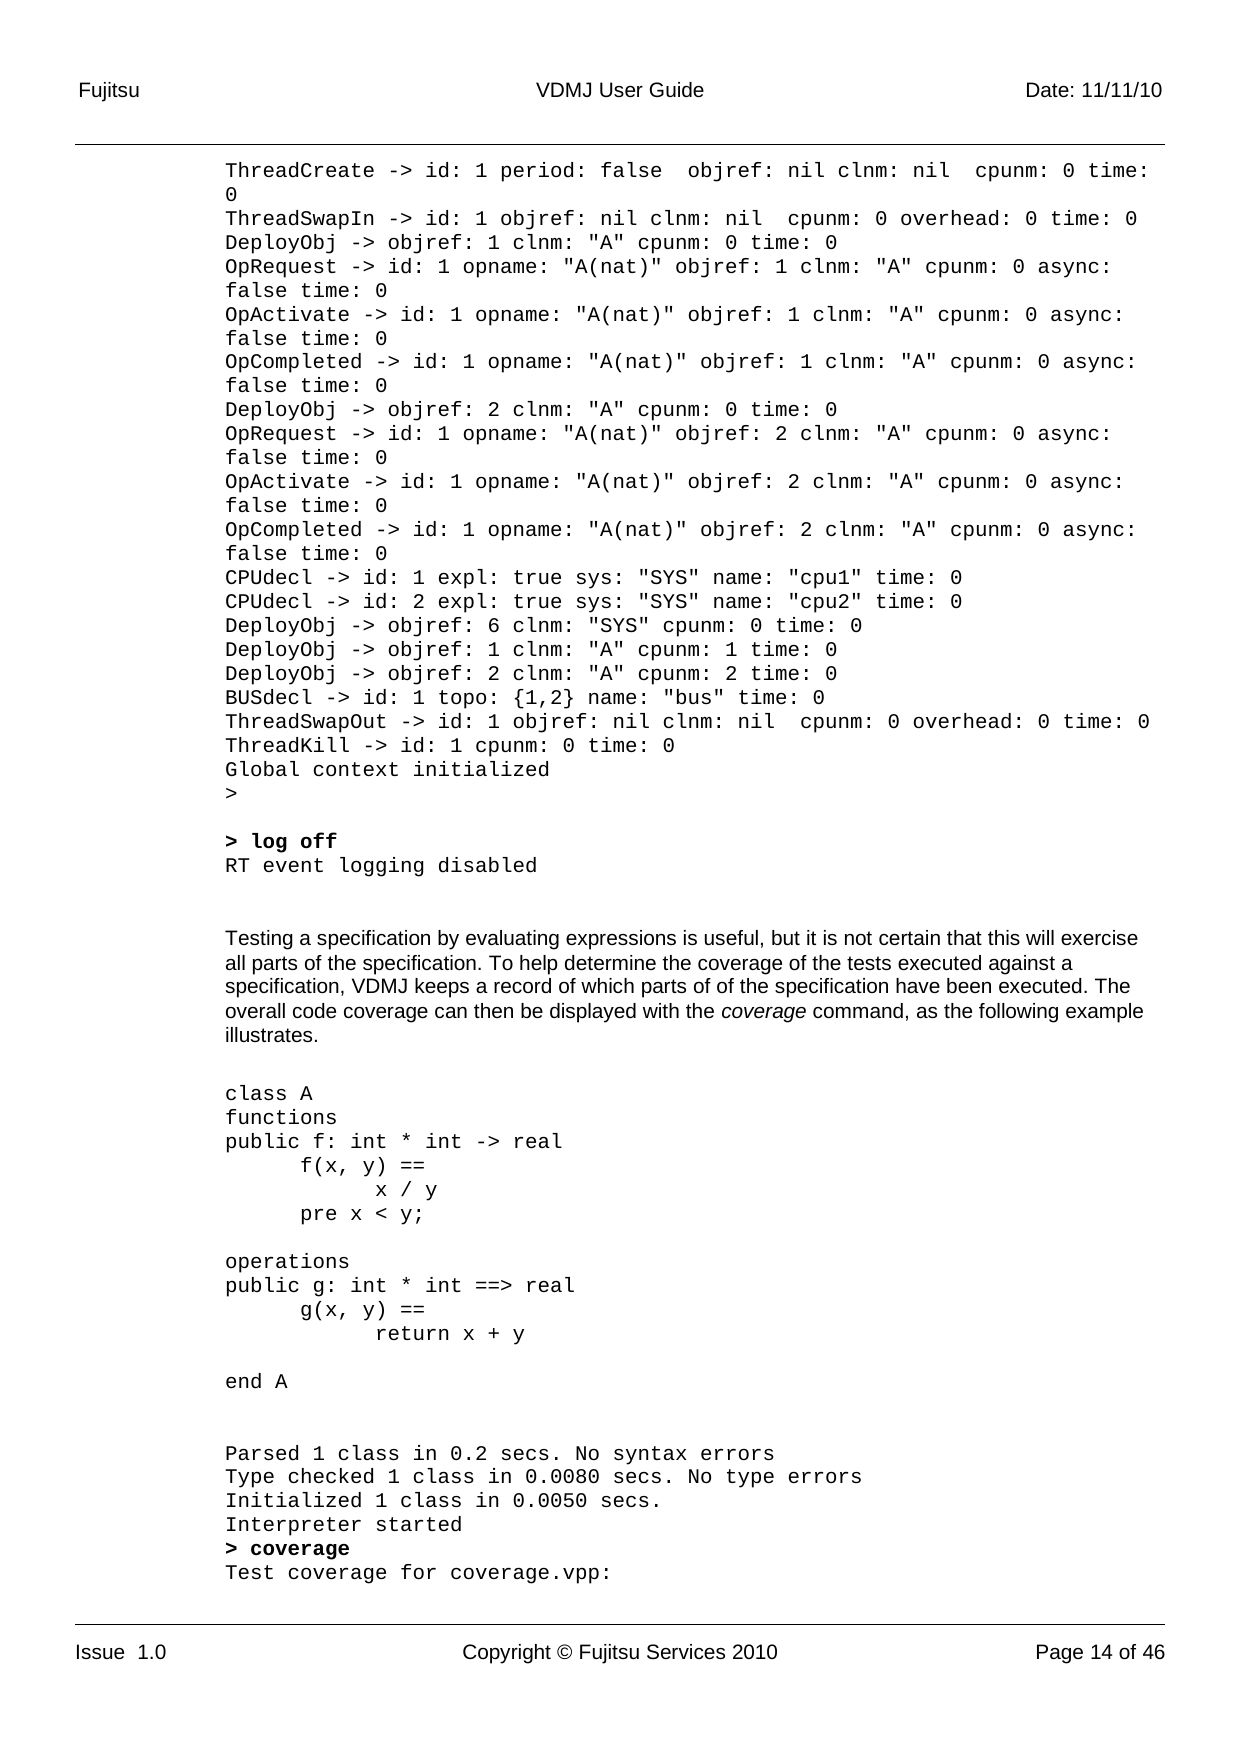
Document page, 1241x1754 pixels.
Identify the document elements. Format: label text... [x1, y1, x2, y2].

text public f: int * int -> real [225, 1131, 1165, 1155]
text DeployObj -> objref: 2 clnm: "A" cpunm: 2 time: 0 [225, 663, 1165, 687]
text OpActivate -> id: 1 opname: "A(nat)" objref: 2 clnm: "A" cpunm: 0 async: false time: 0 [225, 471, 1165, 519]
text Initialized 1 class in 0.0050 secs. [225, 1490, 1165, 1514]
text CPUdecl -> id: 1 expl: true sys: "SYS" name: "cpu1" time: 0 [225, 567, 1165, 591]
text Test coverage for coverage.vpp: [225, 1562, 1165, 1586]
text OpCompleted -> id: 1 opname: "A(nat)" objref: 1 clnm: "A" cpunm: 0 async: false time: 0 [225, 351, 1165, 399]
text Global context initialized [225, 759, 1165, 783]
text > log off [225, 831, 1165, 854]
text CPUdecl -> id: 2 expl: true sys: "SYS" name: "cpu2" time: 0 [225, 591, 1165, 615]
text DeployObj -> objref: 1 clnm: "A" cpunm: 0 time: 0 [225, 232, 1165, 256]
text DeployObj -> objref: 6 clnm: "SYS" cpunm: 0 time: 0 [225, 615, 1165, 639]
text pre x < y; [225, 1203, 1165, 1227]
text DeployObj -> objref: 1 clnm: "A" cpunm: 1 time: 0 [225, 639, 1165, 663]
text > [225, 783, 1165, 807]
text ThreadKill -> id: 1 cpunm: 0 time: 0 [225, 735, 1165, 759]
text Interpreter started [225, 1514, 1165, 1538]
text x / y [225, 1179, 1165, 1203]
text ThreadCreate -> id: 1 period: false objref: nil clnm: nil cpunm: 0 time: 0 [225, 160, 1165, 208]
text OpRequest -> id: 1 opname: "A(nat)" objref: 2 clnm: "A" cpunm: 0 async: false time: 0 [225, 423, 1165, 471]
text operations [225, 1251, 1165, 1275]
text class A [225, 1083, 1165, 1107]
text functions [225, 1107, 1165, 1131]
text Parsed 1 class in 0.2 secs. No syntax errors [225, 1442, 1165, 1466]
text end A [225, 1371, 1165, 1394]
text RT event logging disabled [225, 854, 1165, 878]
text > coverage [225, 1538, 1165, 1562]
text g(x, y) == [225, 1299, 1165, 1323]
text OpActivate -> id: 1 opname: "A(nat)" objref: 1 clnm: "A" cpunm: 0 async: false time: 0 [225, 303, 1165, 351]
text ThreadSwapOut -> id: 1 objref: nil clnm: nil cpunm: 0 overhead: 0 time: 0 [225, 711, 1165, 735]
text DeployObj -> objref: 2 clnm: "A" cpunm: 0 time: 0 [225, 399, 1165, 423]
text Testing a specification by evaluating expressions is useful, but it is not certain that this will exercise all parts of the specification. To help determine the coverage of the tests executed against a specification, VDMJ keeps a record of which parts of of the specification have been executed. The overall code coverage can then be displayed with the coverage command, as the following example illustrates. [225, 926, 1165, 1047]
text Type checked 1 class in 0.0080 secs. No type errors [225, 1466, 1165, 1490]
text return x + y [225, 1323, 1165, 1347]
text ThreadSwapIn -> id: 1 objref: nil clnm: nil cpunm: 0 overhead: 0 time: 0 [225, 208, 1165, 232]
text f(x, y) == [225, 1155, 1165, 1179]
text public g: int * int ==> real [225, 1275, 1165, 1299]
text OpRequest -> id: 1 opname: "A(nat)" objref: 1 clnm: "A" cpunm: 0 async: false time: 0 [225, 256, 1165, 303]
text OpCompleted -> id: 1 opname: "A(nat)" objref: 2 clnm: "A" cpunm: 0 async: false time: 0 [225, 519, 1165, 567]
text BUSdecl -> id: 1 topo: {1,2} name: "bus" time: 0 [225, 687, 1165, 711]
